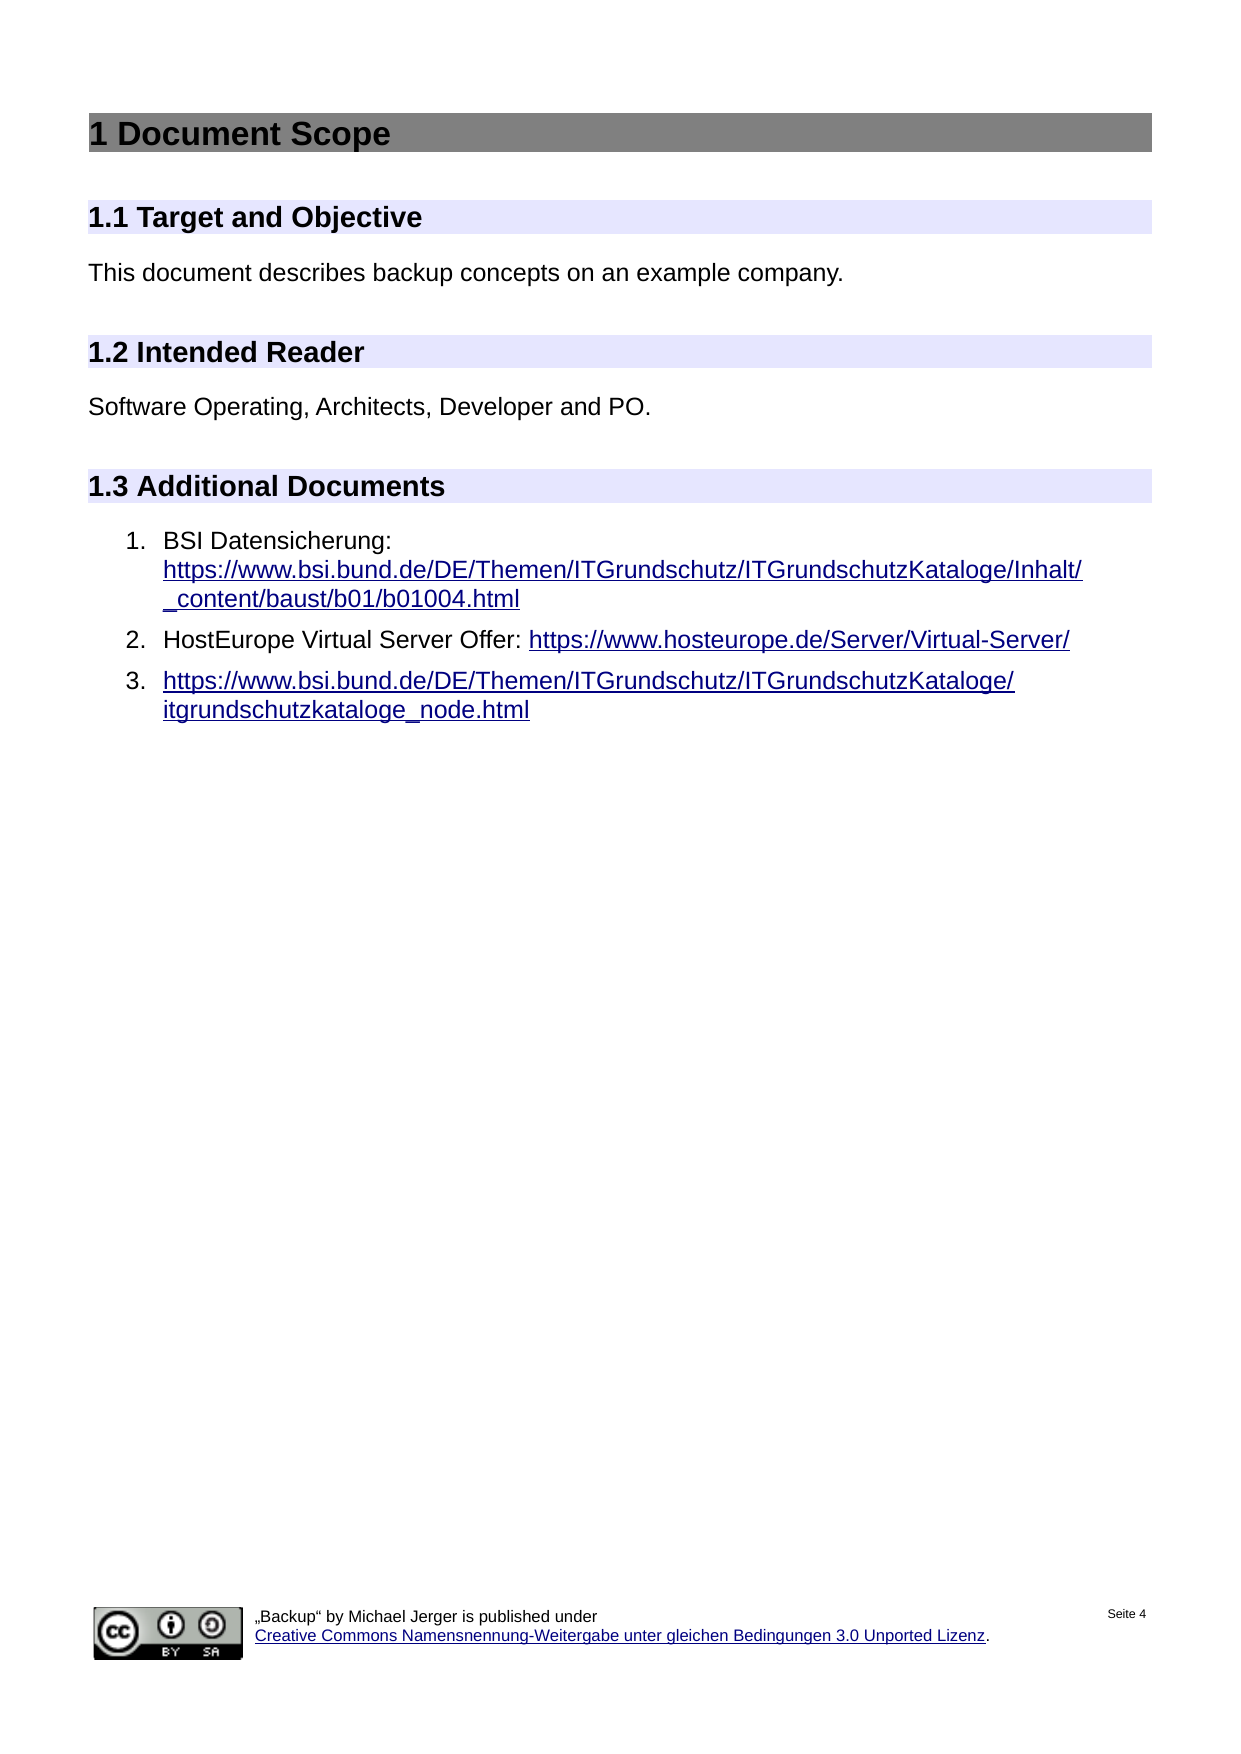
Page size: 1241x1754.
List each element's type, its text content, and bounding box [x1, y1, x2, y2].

list HostEurope Virtual Server Offer: https://www.hosteurope.de/Server/Virtual-Server/ [125, 625, 1152, 654]
subtitle Intended Reader [88, 335, 1152, 368]
subtitle Target and Objective [88, 200, 1152, 234]
subtitle Document Scope [89, 113, 1152, 152]
text This document describes backup concepts on an example company. [88, 258, 1152, 286]
list BSI Datensicherung: https://www.bsi.bund.de/DE/Themen/ITGrundschutz/ITGrundschutzKataloge/Inhalt/_content/baust/b01/b01004.html [125, 526, 1152, 613]
subtitle Additional Documents [88, 469, 1152, 503]
list https://www.bsi.bund.de/DE/Themen/ITGrundschutz/ITGrundschutzKataloge/itgrundschutzkataloge_node.html [125, 666, 1152, 724]
picture [93, 1607, 243, 1660]
text Software Operating, Architects, Developer and PO. [88, 392, 1152, 421]
